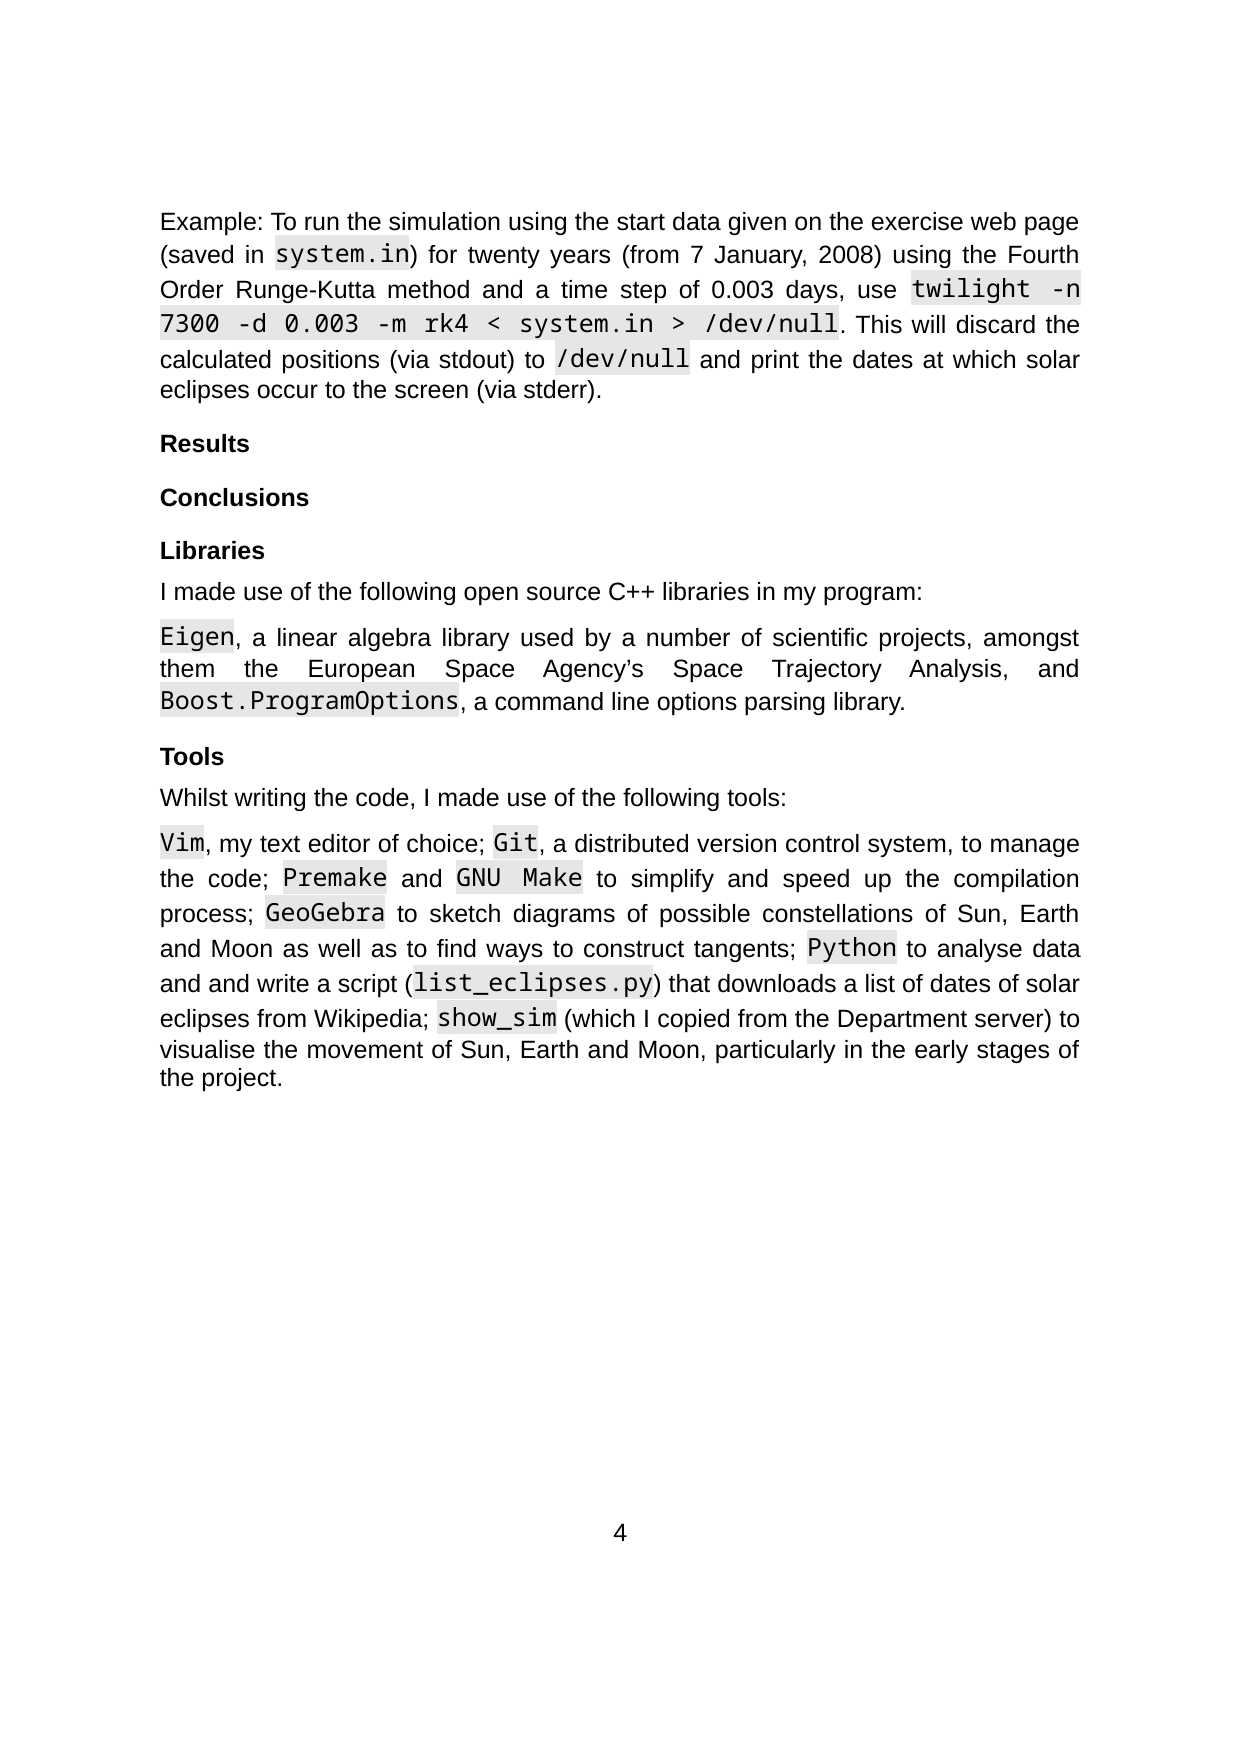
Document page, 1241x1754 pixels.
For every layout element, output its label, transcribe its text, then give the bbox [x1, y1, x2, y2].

text Example: To run the simulation using the start data given on the exercise web page (saved in system.in) for twenty years (from 7 January, 2008) using the Fourth Order Runge-Kutta method and a time step of 0.003 days, use twilight -n 7300 -d 0.003 -m rk4 < system.in > /dev/null. This will discard the calculated positions (via stdout) to /dev/null and print the dates at which solar eclipses occur to the screen (via stderr). [159, 207, 1081, 404]
subtitle Results [159, 429, 1081, 458]
text Vim, my text editor of choice; Git, a distributed version control system, to manage the code; Premake and GNU Make to simplify and speed up the compilation process; GeoGebra to sketch diagrams of possible constellations of Sun, Earth and Moon as well as to find ways to construct tangents; Python to analyse data and and write a script (list_eclipses.py) that downloads a list of dates of solar eclipses from Wikipedia; show_sim (which I copied from the Department server) to visualise the movement of Sun, Earth and Moon, particularly in the early stages of the project. [159, 824, 1081, 1092]
text I made use of the following open source C++ libraries in my program: [159, 577, 1081, 606]
subtitle Libraries [159, 536, 1081, 565]
subtitle Conclusions [159, 483, 1081, 511]
text Eigen, a linear algebra library used by a number of scientific projects, amongst them the European Space Agency’s Space Trajectory Analysis, and Boost.ProgramOptions, a command line options parsing library. [159, 618, 1081, 717]
text Whilst writing the code, I made use of the following tools: [159, 783, 1081, 812]
subtitle Tools [159, 742, 1081, 771]
